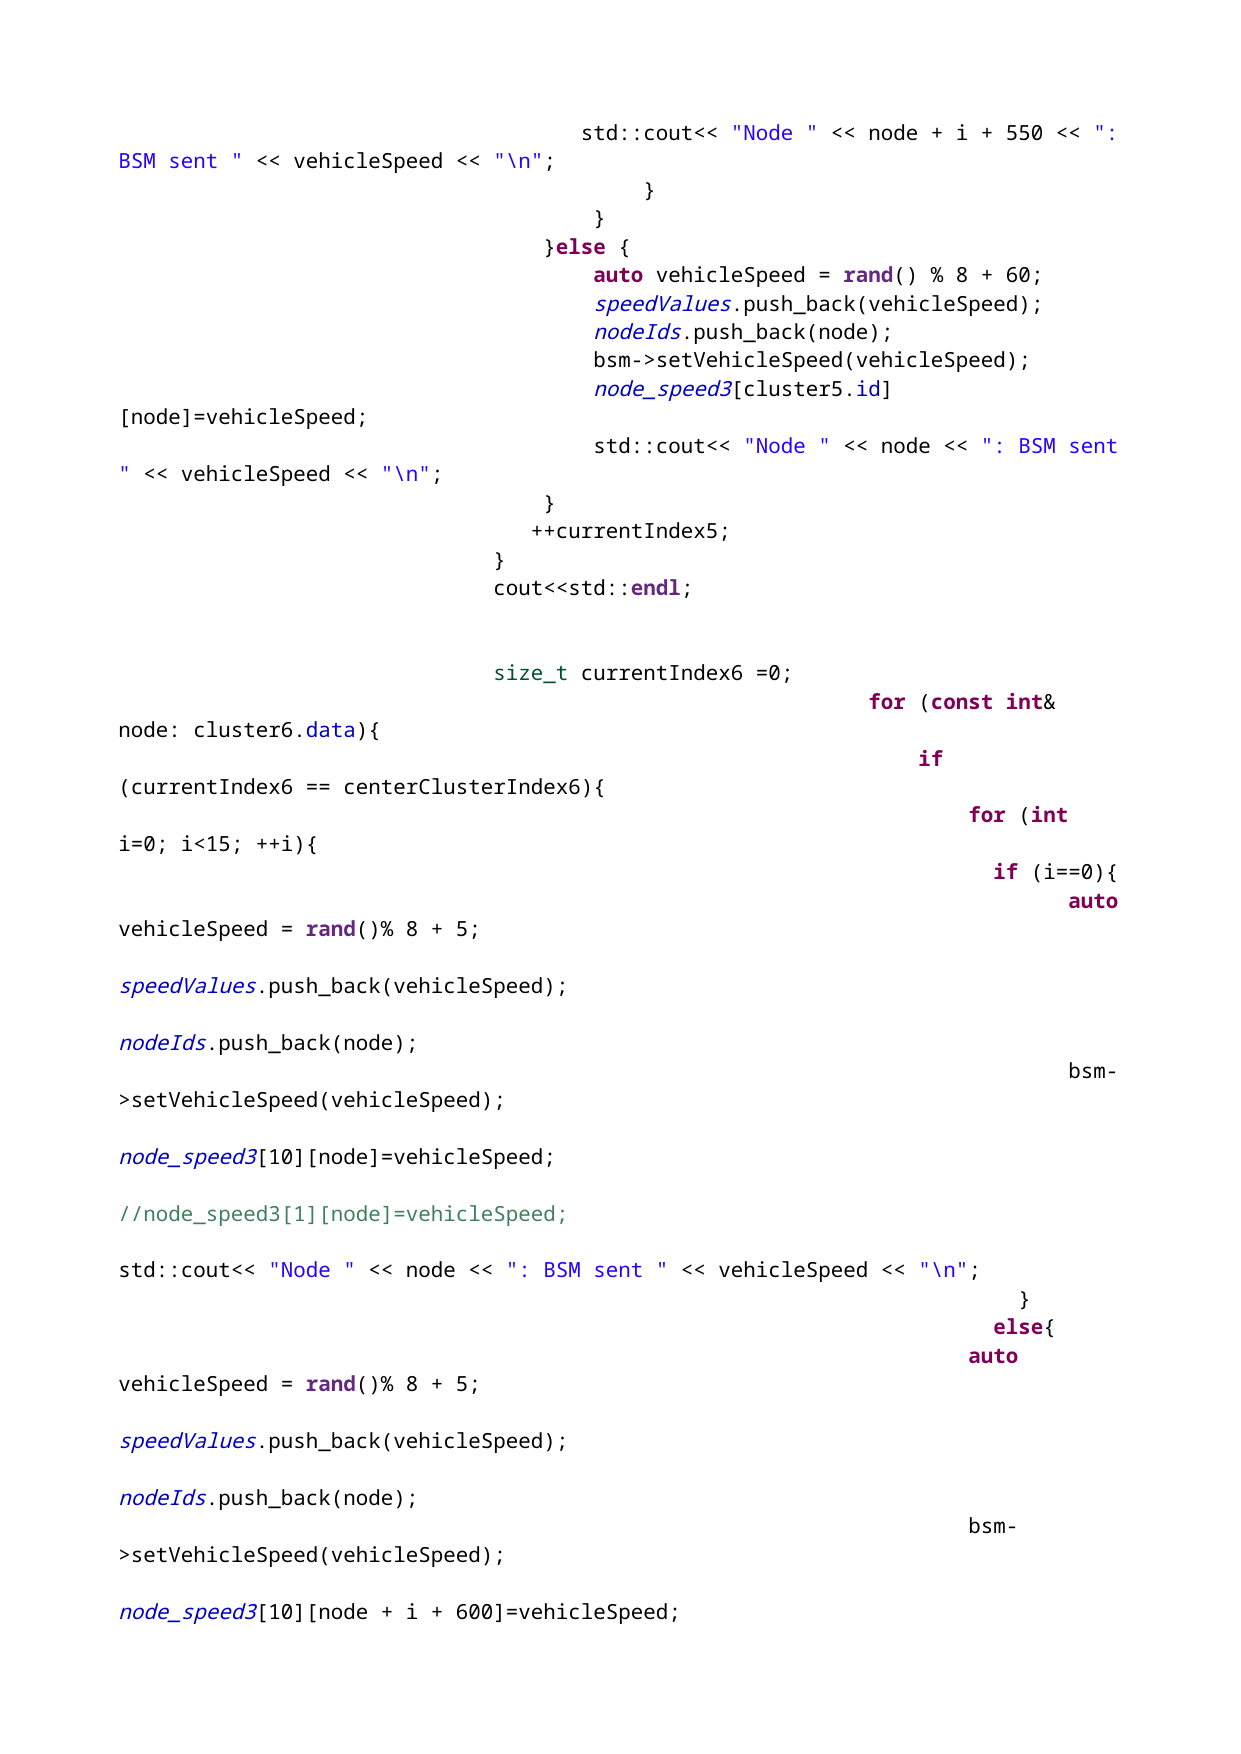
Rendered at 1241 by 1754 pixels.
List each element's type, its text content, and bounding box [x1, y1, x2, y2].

text node_speed3[10][node + i + 600]=vehicleSpeed; [118, 1568, 1122, 1625]
text if (i==0){ [118, 857, 1122, 886]
text } [118, 488, 1122, 516]
text node_speed3[cluster5.id][node]=vehicleSpeed; [118, 374, 1122, 431]
text nodeIds.push_back(node); [118, 1000, 1122, 1057]
text std::cout<< "Node " << node << ": BSM sent " << vehicleSpeed << "\n"; [118, 1227, 1122, 1284]
text bsm->setVehicleSpeed(vehicleSpeed); [118, 1057, 1122, 1113]
text if (currentIndex6 == centerClusterIndex6){ [118, 744, 1122, 801]
text std::cout<< "Node " << node + i + 550 << ": BSM sent " << vehicleSpeed << "\n"; [118, 118, 1122, 175]
text auto vehicleSpeed = rand()% 8 + 5; [118, 886, 1122, 943]
text speedValues.push_back(vehicleSpeed); [118, 943, 1122, 1000]
text } [118, 1284, 1122, 1312]
text size_t currentIndex6 =0; [118, 658, 1122, 687]
text }else { [118, 232, 1122, 260]
text } [118, 203, 1122, 232]
text bsm->setVehicleSpeed(vehicleSpeed); [118, 1512, 1122, 1568]
text nodeIds.push_back(node); [118, 317, 1122, 346]
text auto vehicleSpeed = rand() % 8 + 60; [118, 260, 1122, 289]
text for (int i=0; i<15; ++i){ [118, 801, 1122, 857]
text node_speed3[10][node]=vehicleSpeed; [118, 1113, 1122, 1170]
text } [118, 175, 1122, 203]
text bsm->setVehicleSpeed(vehicleSpeed); [118, 346, 1122, 374]
text } [118, 545, 1122, 573]
text nodeIds.push_back(node); [118, 1455, 1122, 1512]
text else{ [118, 1312, 1122, 1341]
text for (const int& node: cluster6.data){ [118, 687, 1122, 744]
text //node_speed3[1][node]=vehicleSpeed; [118, 1170, 1122, 1227]
text std::cout<< "Node " << node << ": BSM sent " << vehicleSpeed << "\n"; [118, 431, 1122, 488]
text ++currentIndex5; [118, 516, 1122, 545]
text speedValues.push_back(vehicleSpeed); [118, 289, 1122, 317]
text speedValues.push_back(vehicleSpeed); [118, 1398, 1122, 1455]
text cout<<std::endl; [118, 573, 1122, 602]
text auto vehicleSpeed = rand()% 8 + 5; [118, 1341, 1122, 1398]
